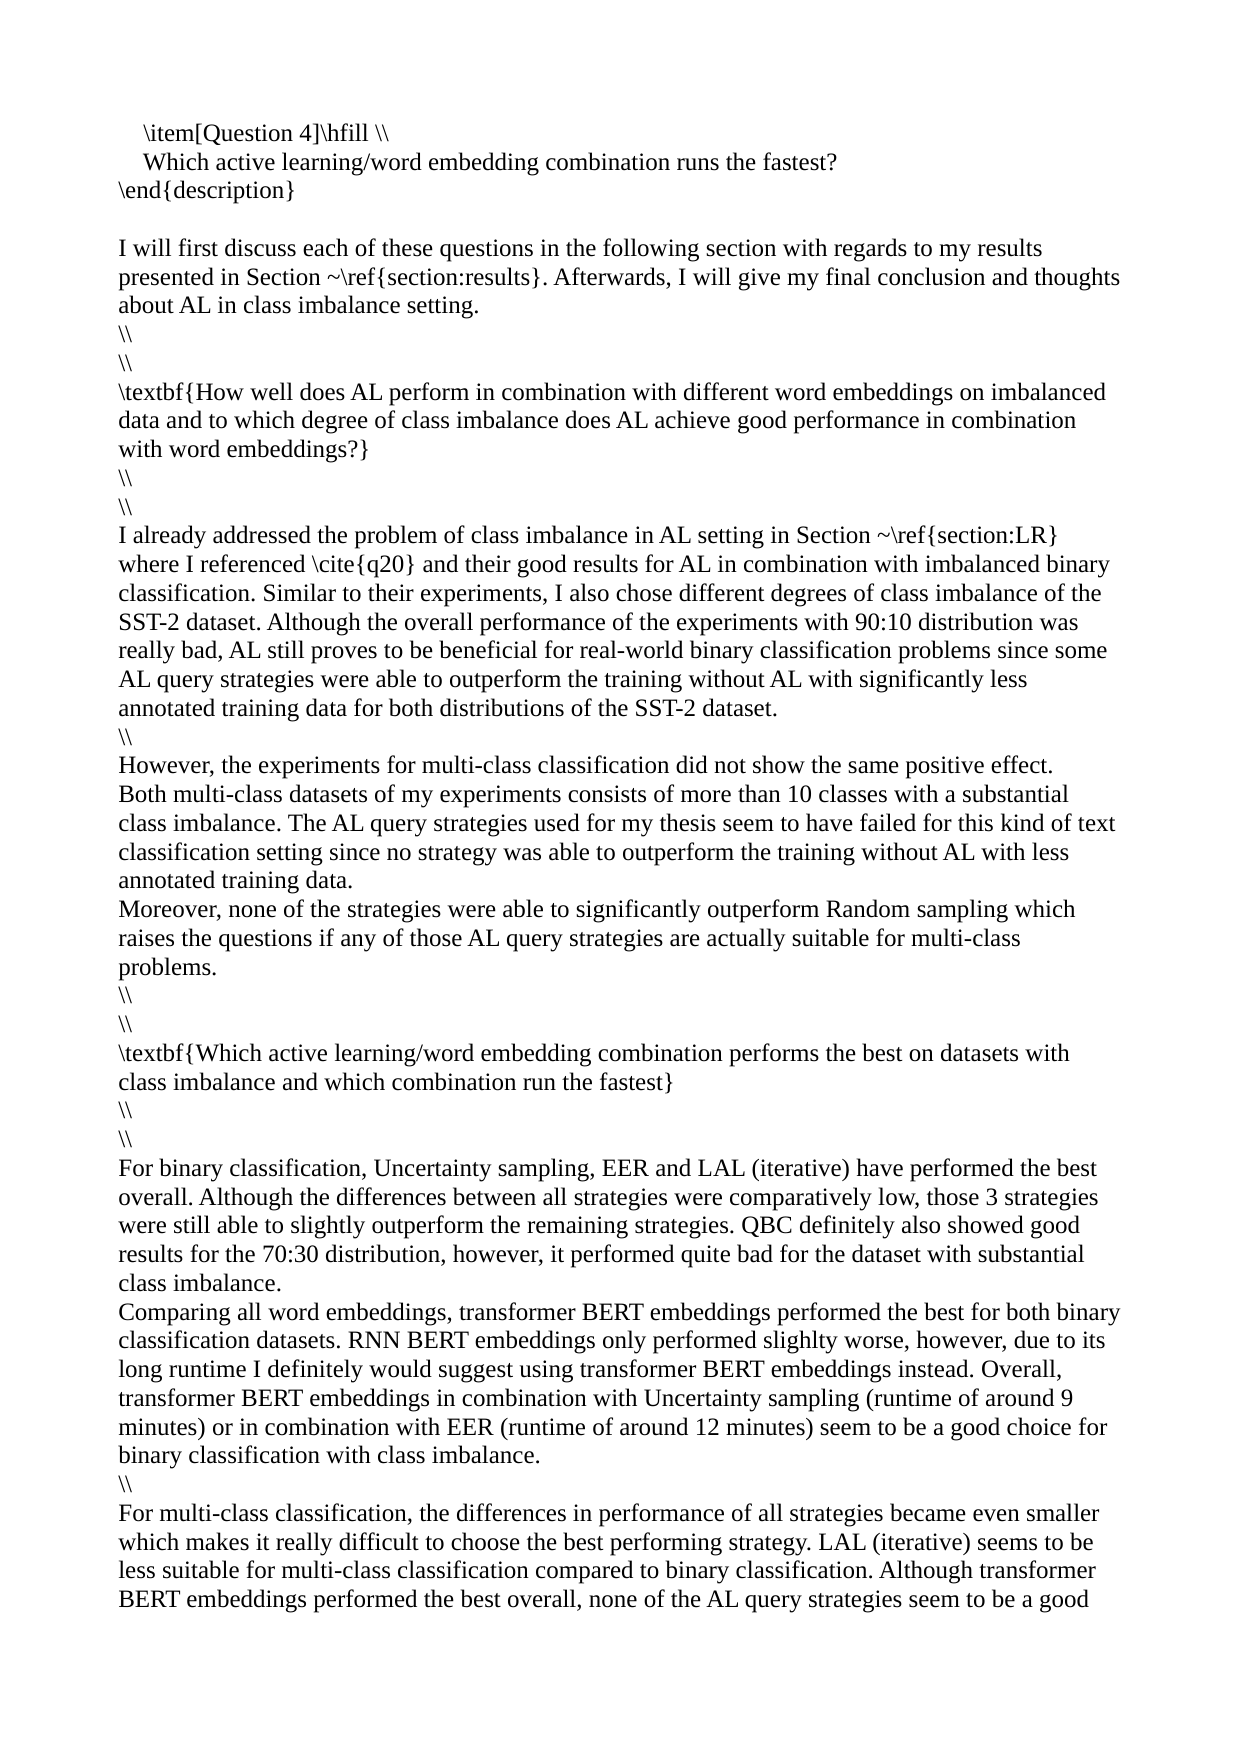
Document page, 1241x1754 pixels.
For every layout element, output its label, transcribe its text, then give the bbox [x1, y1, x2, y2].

text \\ [118, 1096, 1122, 1124]
text For binary classification, Uncertainty sampling, EER and LAL (iterative) have performed the best overall. Although the differences between all strategies were comparatively low, those 3 strategies were still able to slightly outperform the remaining strategies. QBC definitely also showed good results for the 70:30 distribution, however, it performed quite bad for the dataset with substantial class imbalance. [118, 1153, 1122, 1297]
text \\ [118, 722, 1122, 751]
text \\ [118, 1009, 1122, 1038]
text \\ [118, 492, 1122, 521]
text Comparing all word embeddings, transformer BERT embeddings performed the best for both binary classification datasets. RNN BERT embeddings only performed slighlty worse, however, due to its long runtime I definitely would suggest using transformer BERT embeddings instead. Overall, transformer BERT embeddings in combination with Uncertainty sampling (runtime of around 9 minutes) or in combination with EER (runtime of around 12 minutes) seem to be a good choice for binary classification with class imbalance. [118, 1297, 1122, 1469]
text \textbf{How well does AL perform in combination with different word embeddings on imbalanced data and to which degree of class imbalance does AL achieve good performance in combination with word embeddings?} [118, 377, 1122, 463]
text \textbf{Which active learning/word embedding combination performs the best on datasets with class imbalance and which combination run the fastest} [118, 1038, 1122, 1096]
text Which active learning/word embedding combination runs the fastest? [118, 147, 1122, 176]
text \item[Question 4]\hfill \\ [118, 118, 1122, 147]
text \\ [118, 319, 1122, 348]
text For multi-class classification, the differences in performance of all strategies became even smaller which makes it really difficult to choose the best performing strategy. LAL (iterative) seems to be less suitable for multi-class classification compared to binary classification. Although transformer BERT embeddings performed the best overall, none of the AL query strategies seem to be a good [118, 1498, 1122, 1613]
text \\ [118, 348, 1122, 377]
text Moreover, none of the strategies were able to significantly outperform Random sampling which raises the questions if any of those AL query strategies are actually suitable for multi-class problems. [118, 894, 1122, 981]
text Both multi-class datasets of my experiments consists of more than 10 classes with a substantial class imbalance. The AL query strategies used for my thesis seem to have failed for this kind of text classification setting since no strategy was able to outperform the training without AL with less annotated training data. [118, 779, 1122, 894]
text \\ [118, 1469, 1122, 1498]
text I will first discuss each of these questions in the following section with regards to my results presented in Section ~\ref{section:results}. Afterwards, I will give my final conclusion and thoughts about AL in class imbalance setting. [118, 233, 1122, 319]
text \\ [118, 981, 1122, 1009]
text I already addressed the problem of class imbalance in AL setting in Section ~\ref{section:LR} where I referenced \cite{q20} and their good results for AL in combination with imbalanced binary classification. Similar to their experiments, I also chose different degrees of class imbalance of the SST-2 dataset. Although the overall performance of the experiments with 90:10 distribution was really bad, AL still proves to be beneficial for real-world binary classification problems since some AL query strategies were able to outperform the training without AL with significantly less annotated training data for both distributions of the SST-2 dataset. [118, 521, 1122, 722]
text However, the experiments for multi-class classification did not show the same positive effect. [118, 751, 1122, 779]
text \\ [118, 463, 1122, 492]
text \\ [118, 1124, 1122, 1153]
text \end{description} [118, 176, 1122, 204]
